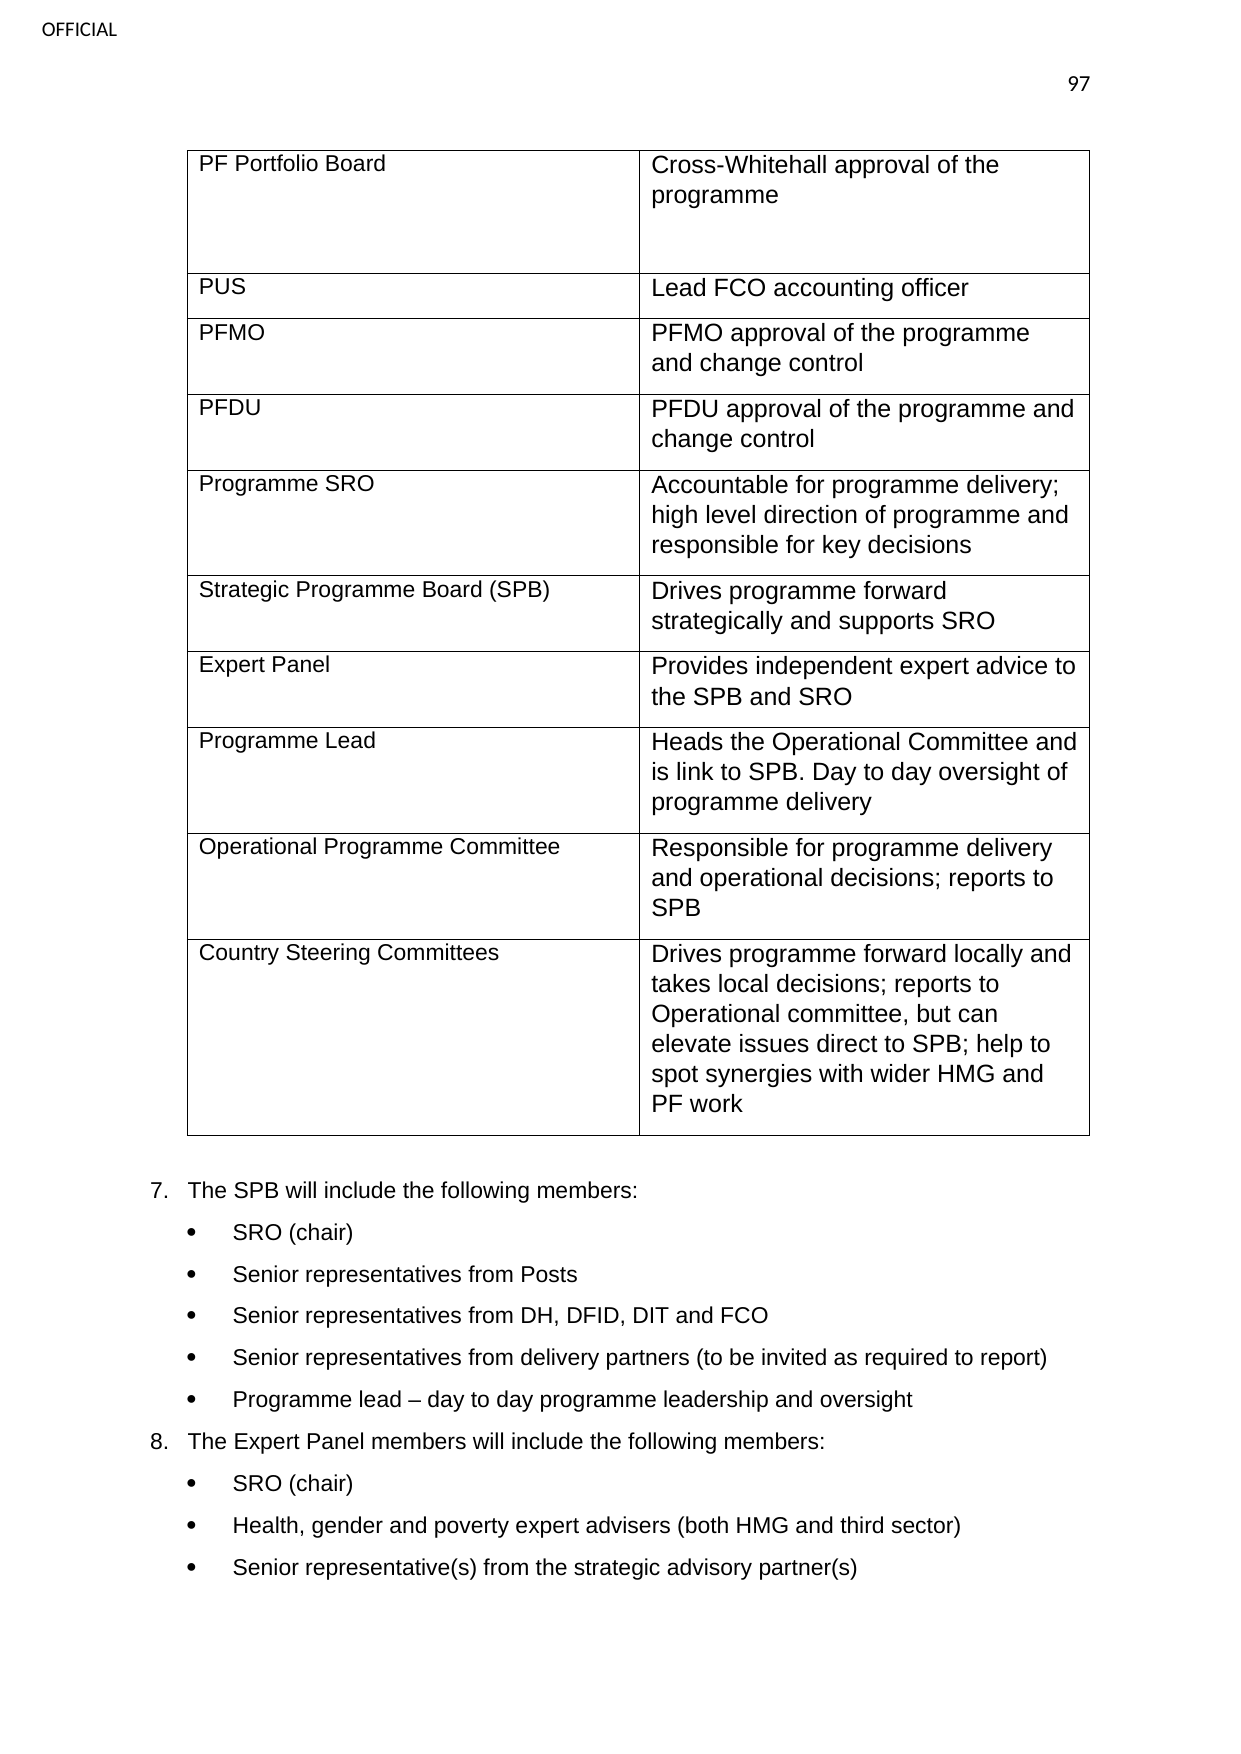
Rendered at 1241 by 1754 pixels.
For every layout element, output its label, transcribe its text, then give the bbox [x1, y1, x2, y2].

list Senior representatives from DH, DFID, DIT and FCO [187, 1303, 1090, 1329]
table_cell PFMO approval of the programme and change control [640, 319, 1089, 394]
list Health, gender and poverty expert advisers (both HMG and third sector) [187, 1513, 1090, 1538]
table_cell Strategic Programme Board (SPB) [188, 576, 639, 651]
table_cell Drives programme forward locally and takes local decisions; reports to Operational committee, but can elevate issues direct to SPB; help to spot synergies with wider HMG and PF work [640, 940, 1089, 1135]
table_cell Programme SRO [188, 471, 639, 575]
table_cell Accountable for programme delivery; high level direction of programme and responsible for key decisions [640, 471, 1089, 575]
list The SPB will include the following members: [150, 1178, 1090, 1203]
table_cell Cross-Whitehall approval of the programme [640, 151, 1089, 272]
table_cell PFMO [188, 319, 639, 394]
list SRO (chair) [187, 1471, 1090, 1496]
table_cell PFDU approval of the programme and change control [640, 395, 1089, 469]
list The Expert Panel members will include the following members: [150, 1429, 1090, 1454]
table_cell Responsible for programme delivery and operational decisions; reports to SPB [640, 834, 1089, 938]
table_cell Expert Panel [188, 652, 639, 727]
table_cell Provides independent expert advice to the SPB and SRO [640, 652, 1089, 727]
table_cell Operational Programme Committee [188, 834, 639, 938]
list Senior representatives from Posts [187, 1261, 1090, 1287]
table_cell Lead FCO accounting officer [640, 274, 1089, 318]
list Senior representative(s) from the strategic advisory partner(s) [187, 1554, 1090, 1580]
table_cell PF Portfolio Board [188, 151, 639, 272]
list SRO (chair) [187, 1219, 1090, 1245]
list Programme lead – day to day programme leadership and oversight [187, 1387, 1090, 1413]
table_cell Drives programme forward strategically and supports SRO [640, 576, 1089, 651]
table_cell Programme Lead [188, 728, 639, 833]
table_cell Heads the Operational Committee and is link to SPB. Day to day oversight of programme delivery [640, 728, 1089, 833]
list Senior representatives from delivery partners (to be invited as required to report) [187, 1345, 1090, 1371]
table_cell Country Steering Committees [188, 940, 639, 1135]
table_cell PUS [188, 274, 639, 318]
table_cell PFDU [188, 395, 639, 469]
